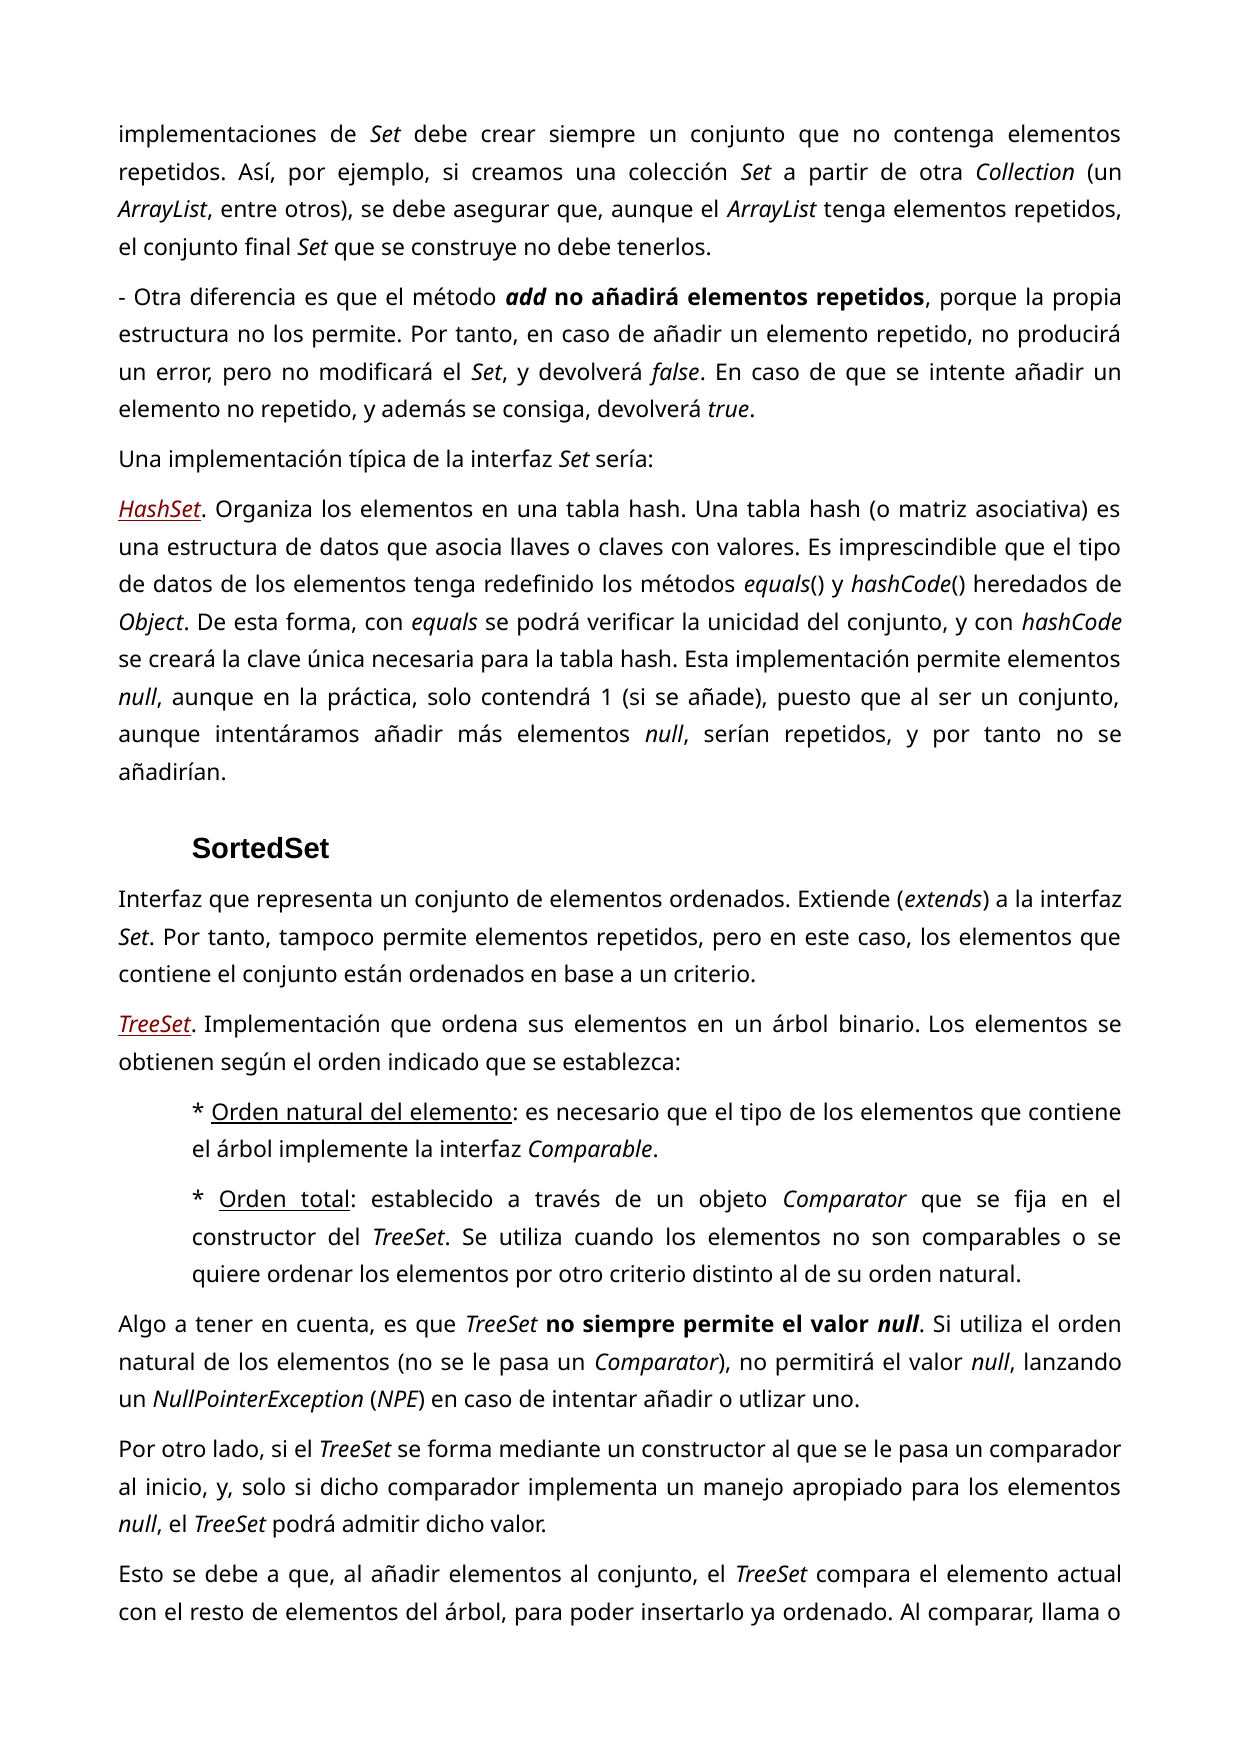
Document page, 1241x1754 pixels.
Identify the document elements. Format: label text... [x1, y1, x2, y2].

text * Orden total: establecido a través de un objeto Comparator que se fija en el constructor del TreeSet. Se utiliza cuando los elementos no son comparables o se quiere ordenar los elementos por otro criterio distinto al de su orden natural. [192, 1183, 1122, 1289]
text Por otro lado, si el TreeSet se forma mediante un constructor al que se le pasa un comparador al inicio, y, solo si dicho comparador implementa un manejo apropiado para los elementos null, el TreeSet podrá admitir dicho valor. [118, 1433, 1122, 1539]
text Algo a tener en cuenta, es que TreeSet no siempre permite el valor null. Si utiliza el orden natural de los elementos (no se le pasa un Comparator), no permitirá el valor null, lanzando un NullPointerException (NPE) en caso de intentar añadir o utlizar uno. [118, 1308, 1122, 1414]
text implementaciones de Set debe crear siempre un conjunto que no contenga elementos repetidos. Así, por ejemplo, si creamos una colección Set a partir de otra Collection (un ArrayList, entre otros), se debe asegurar que, aunque el ArrayList tenga elementos repetidos, el conjunto final Set que se construye no debe tenerlos. [118, 118, 1122, 262]
text HashSet. Organiza los elementos en una tabla hash. Una tabla hash (o matriz asociativa) es una estructura de datos que asocia llaves o claves con valores. Es imprescindible que el tipo de datos de los elementos tenga redefinido los métodos equals() y hashCode() heredados de Object. De esta forma, con equals se podrá verificar la unicidad del conjunto, y con hashCode se creará la clave única necesaria para la tabla hash. Esta implementación permite elementos null, aunque en la práctica, solo contendrá 1 (si se añade), puesto que al ser un conjunto, aunque intentáramos añadir más elementos null, serían repetidos, y por tanto no se añadirían. [118, 493, 1122, 787]
text TreeSet. Implementación que ordena sus elementos en un árbol binario. Los elementos se obtienen según el orden indicado que se establezca: [118, 1008, 1122, 1077]
text Interfaz que representa un conjunto de elementos ordenados. Extiende (extends) a la interfaz Set. Por tanto, tampoco permite elementos repetidos, pero en este caso, los elementos que contiene el conjunto están ordenados en base a un criterio. [118, 883, 1122, 989]
text - Otra diferencia es que el método add no añadirá elementos repetidos, porque la propia estructura no los permite. Por tanto, en caso de añadir un elemento repetido, no producirá un error, pero no modificará el Set, y devolverá false. En caso de que se intente añadir un elemento no repetido, y además se consiga, devolverá true. [118, 281, 1122, 424]
subtitle SortedSet [118, 831, 1122, 864]
text Esto se debe a que, al añadir elementos al conjunto, el TreeSet compara el elemento actual con el resto de elementos del árbol, para poder insertarlo ya ordenado. Al comparar, llama o [118, 1558, 1122, 1627]
text Una implementación típica de la interfaz Set sería: [118, 443, 1122, 474]
text * Orden natural del elemento: es necesario que el tipo de los elementos que contiene el árbol implemente la interfaz Comparable. [192, 1096, 1122, 1164]
